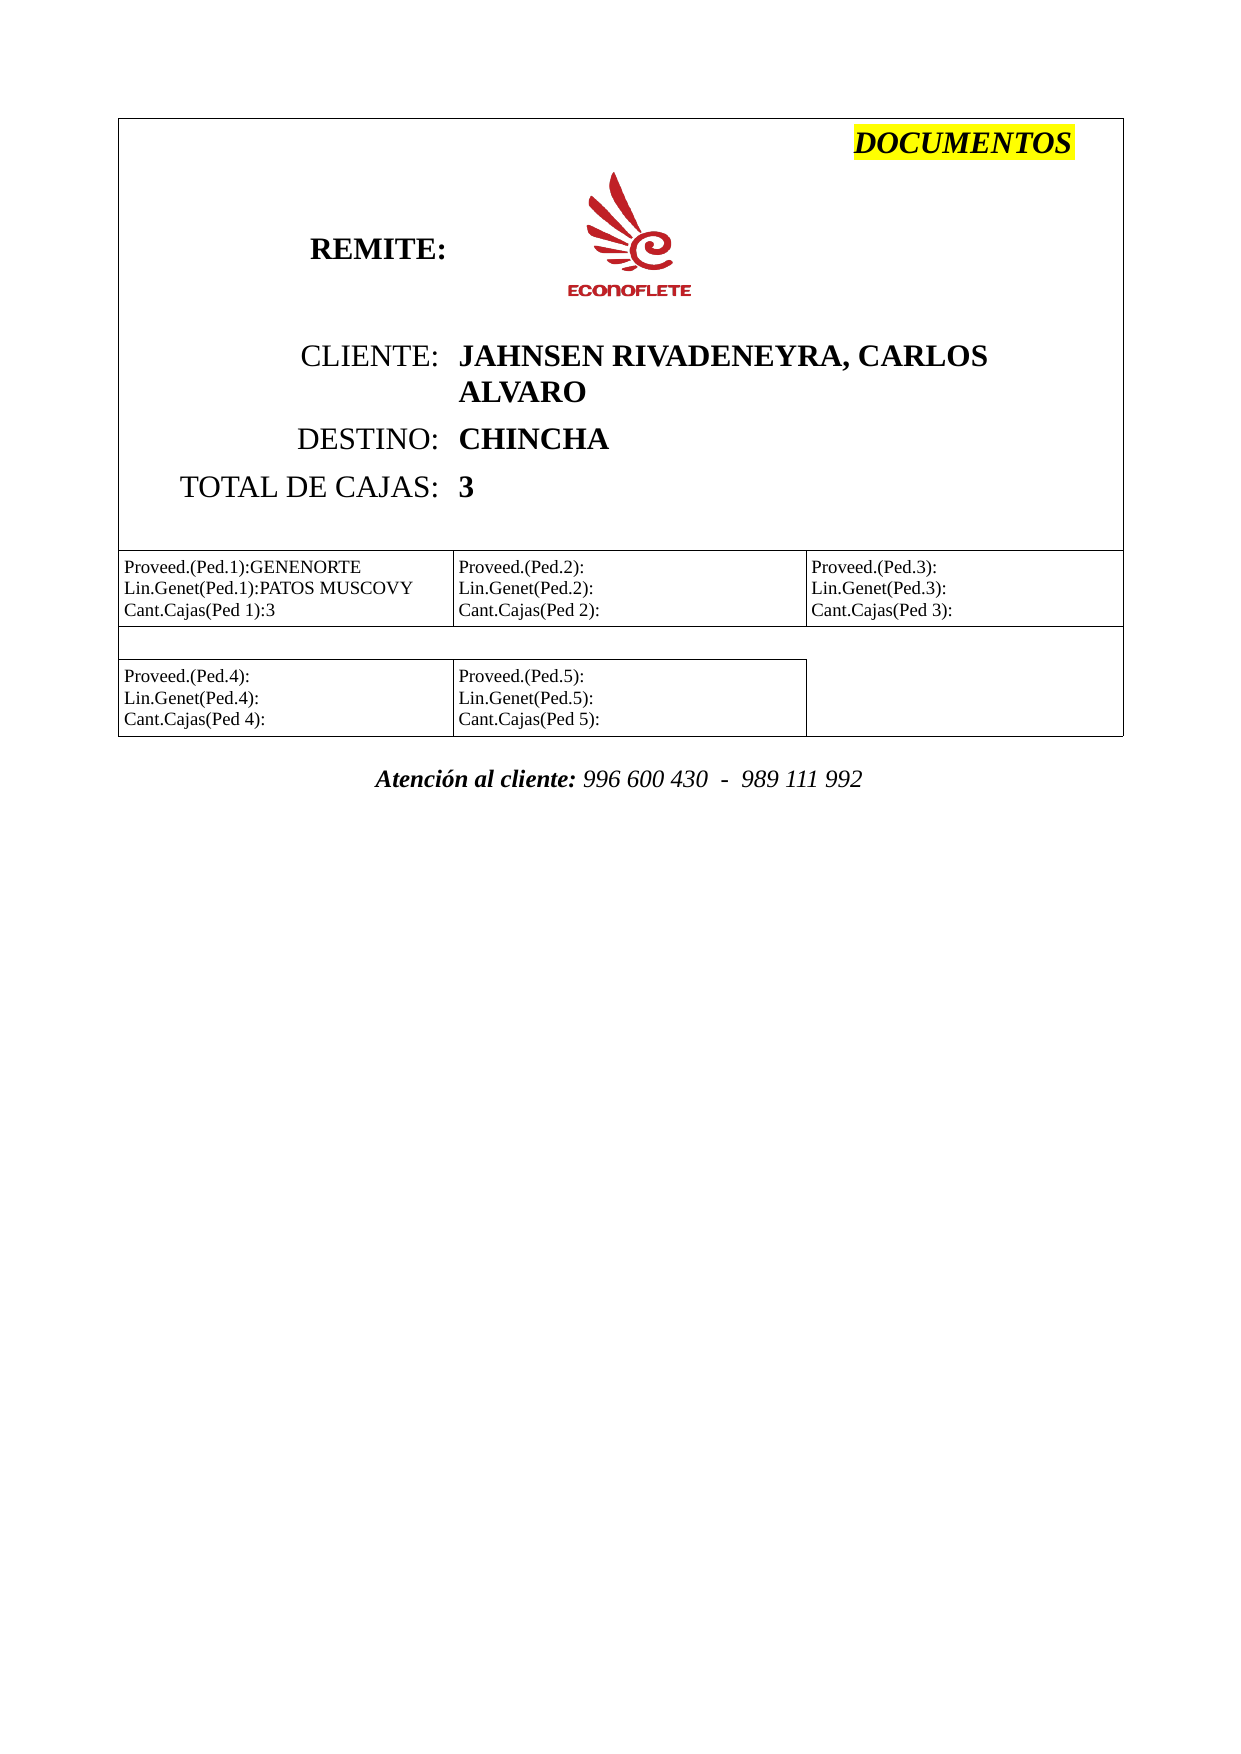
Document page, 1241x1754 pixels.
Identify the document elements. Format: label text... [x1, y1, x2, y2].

table_cell 3 [453, 462, 1123, 510]
text Atención al cliente: 996 600 430 - 989 111 992 [118, 764, 1122, 793]
table_cell TOTAL DE CAJAS: [119, 462, 453, 510]
table_cell Proveed.(Ped.1):GENENORTE Lin.Genet(Ped.1):PATOS MUSCOVY Cant.Cajas(Ped 1):3 [119, 551, 453, 626]
table_cell [807, 659, 1123, 736]
table_cell [806, 510, 1123, 550]
table_cell [119, 627, 453, 659]
table_cell CLIENTE: [119, 332, 453, 415]
table_cell [806, 627, 1123, 659]
table_cell [453, 510, 806, 550]
table_header DOCUMENTOS [806, 119, 1123, 166]
table_cell CHINCHA [453, 415, 806, 462]
table_header [119, 119, 453, 166]
table_cell REMITE: [119, 166, 453, 332]
table_cell Proveed.(Ped.2): Lin.Genet(Ped.2): Cant.Cajas(Ped 2): [454, 551, 806, 626]
table_cell [806, 166, 1123, 332]
table_cell Proveed.(Ped.5): Lin.Genet(Ped.5): Cant.Cajas(Ped 5): [454, 660, 806, 736]
table_header [453, 119, 806, 166]
table_cell [806, 415, 1123, 462]
picture [552, 171, 707, 297]
table_cell [453, 627, 806, 659]
table_cell JAHNSEN RIVADENEYRA, CARLOS ALVARO [453, 332, 1123, 415]
table_cell DESTINO: [119, 415, 453, 462]
table_cell [119, 510, 453, 550]
table_cell [453, 166, 806, 332]
table_cell Proveed.(Ped.3): Lin.Genet(Ped.3): Cant.Cajas(Ped 3): [807, 551, 1123, 626]
table_cell Proveed.(Ped.4): Lin.Genet(Ped.4): Cant.Cajas(Ped 4): [119, 660, 453, 736]
